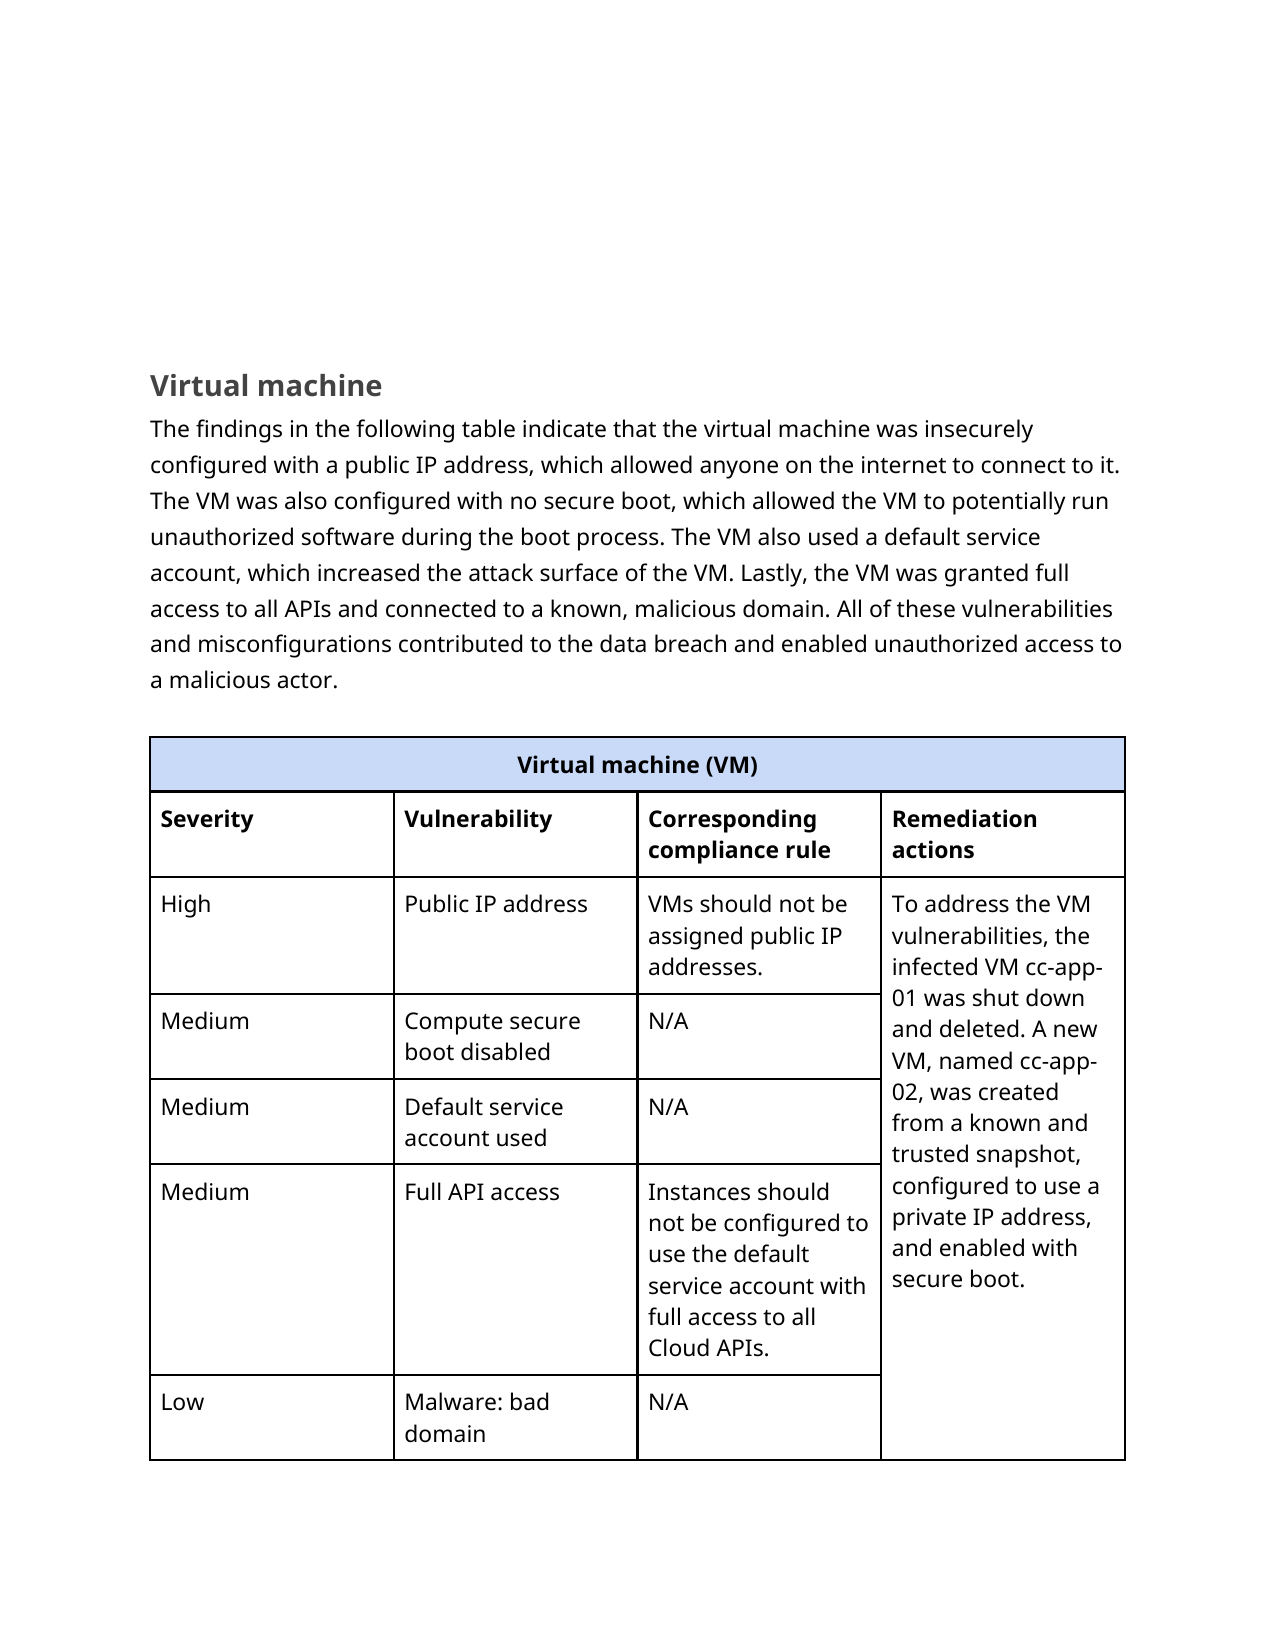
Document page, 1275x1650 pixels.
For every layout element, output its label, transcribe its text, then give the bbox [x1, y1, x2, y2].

table_cell Vulnerability [395, 793, 636, 876]
table_cell Low [151, 1376, 393, 1459]
table_cell Severity [151, 793, 393, 876]
table_cell Medium [151, 995, 393, 1078]
table_cell Medium [151, 1165, 393, 1374]
table_cell Medium [151, 1080, 393, 1163]
table_cell Compute secure boot disabled [395, 995, 636, 1078]
table_cell To address the VM vulnerabilities, the infected VM cc-app-01 was shut down and deleted. A new VM, named cc-app-02, was created from a known and trusted snapshot, configured to use a private IP address, and enabled with secure boot. [882, 878, 1124, 1459]
table_header Virtual machine (VM) [151, 738, 1124, 790]
table_cell Default service account used [395, 1080, 636, 1163]
table_cell Public IP address [395, 878, 636, 992]
table_cell Malware: bad domain [395, 1376, 636, 1459]
table_cell Remediation actions [882, 793, 1124, 876]
table_cell VMs should not be assigned public IP addresses. [639, 878, 880, 992]
table_cell N/A [639, 1376, 880, 1459]
table_cell High [151, 878, 393, 992]
subtitle Virtual machine [150, 365, 1125, 404]
table_cell N/A [639, 995, 880, 1078]
table_cell Corresponding compliance rule [639, 793, 880, 876]
text The findings in the following table indicate that the virtual machine was insecurely configured with a public IP address, which allowed anyone on the internet to connect to it. The VM was also configured with no secure boot, which allowed the VM to potentially run unauthorized software during the boot process. The VM also used a default service account, which increased the attack surface of the VM. Lastly, the VM was granted full access to all APIs and connected to a known, malicious domain. All of these vulnerabilities and misconfigurations contributed to the data breach and enabled unauthorized access to a malicious actor. [150, 413, 1125, 696]
table_cell Full API access [395, 1165, 636, 1374]
table_cell Instances should not be configured to use the default service account with full access to all Cloud APIs. [639, 1165, 880, 1374]
table_cell N/A [639, 1080, 880, 1163]
